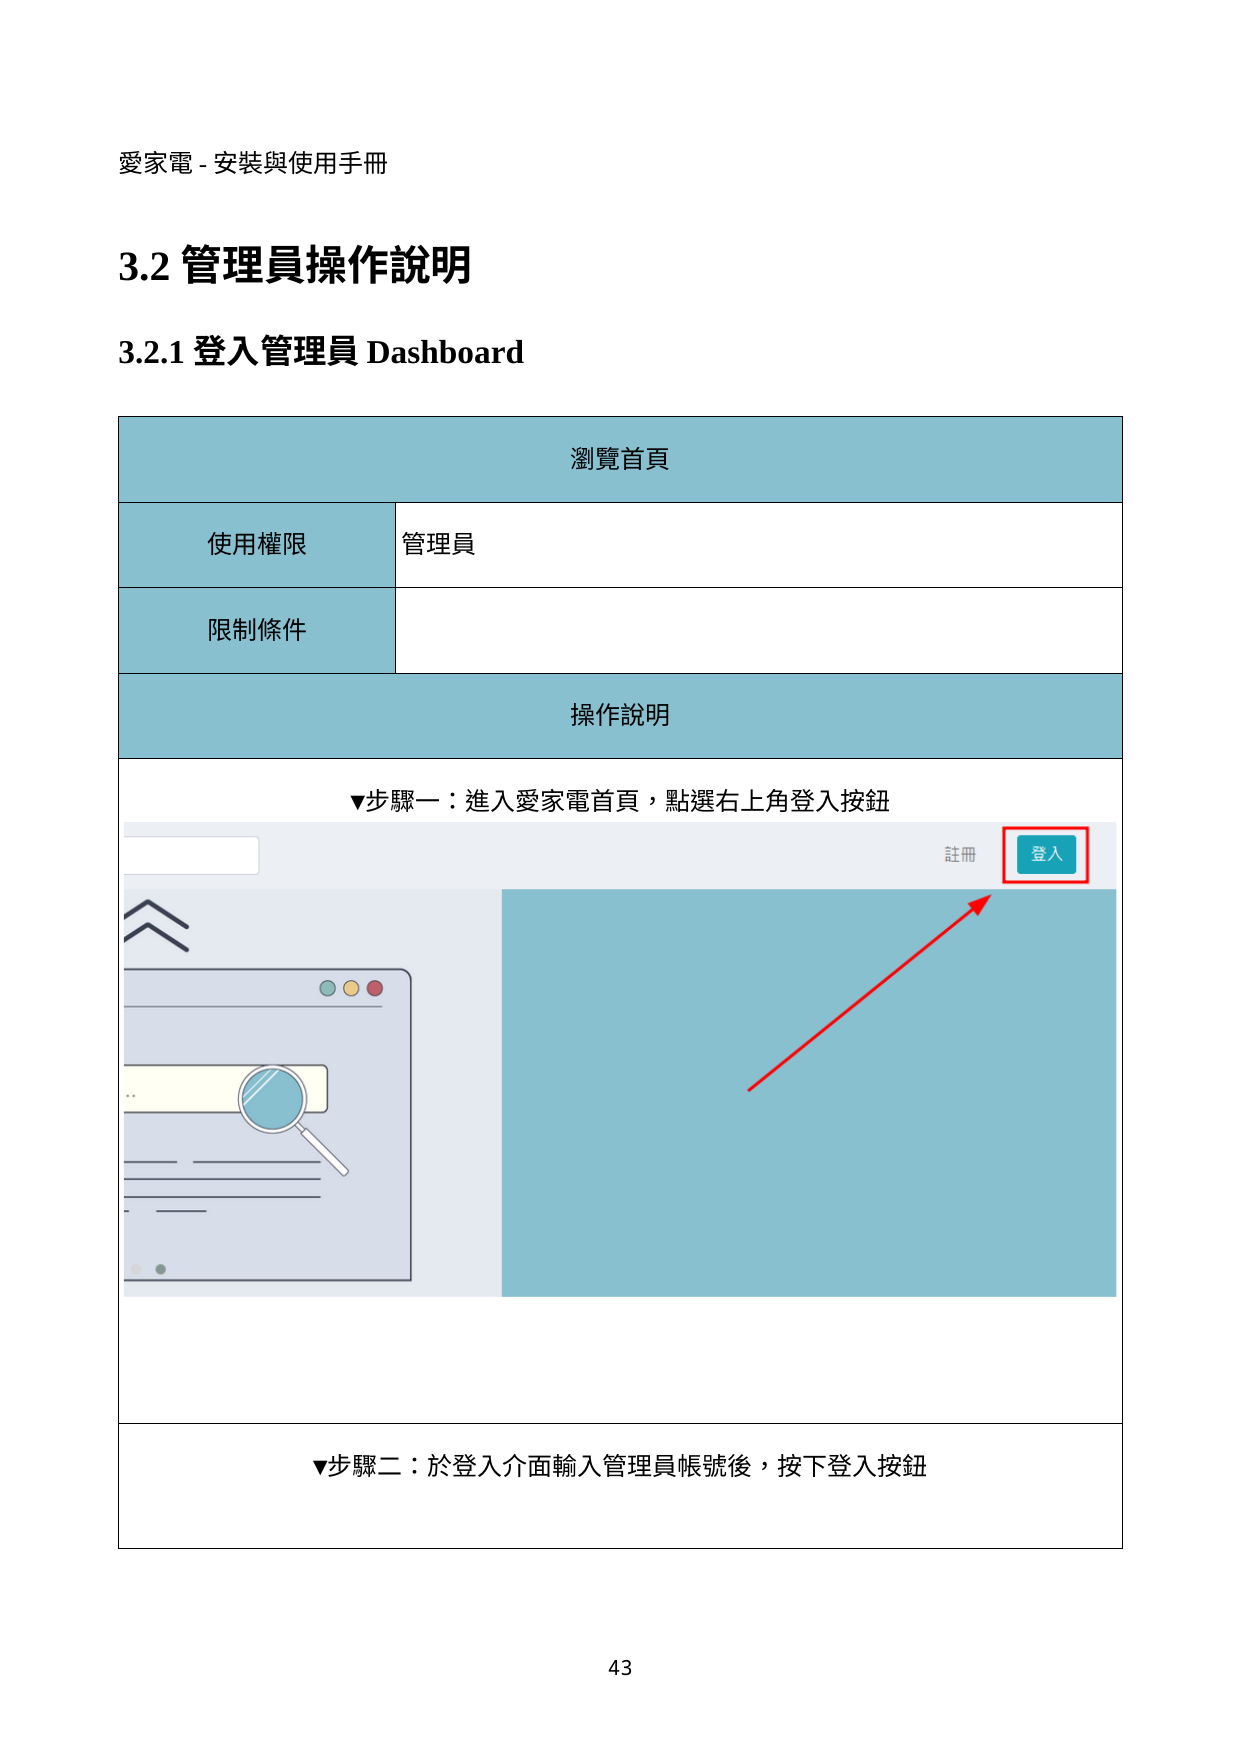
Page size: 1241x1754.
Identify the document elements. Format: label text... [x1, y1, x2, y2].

table_header 瀏覽首頁 [119, 417, 1122, 502]
table_cell 使用權限 [119, 503, 395, 587]
picture [123, 822, 1117, 1358]
subtitle 3.2.1 登入管理員Dashboard [118, 325, 1122, 373]
subtitle 3.2 管理員操作說明 [118, 232, 1122, 293]
table_cell 管理員 [396, 503, 1122, 587]
table_cell [396, 588, 1122, 673]
table_cell 操作說明 [119, 674, 1122, 758]
table_cell ▼步驟一：進入愛家電首頁，點選右上角登入按鈕 [119, 759, 1122, 1423]
table_cell 限制條件 [119, 588, 395, 673]
table_cell ▼步驟二：於登入介面輸入管理員帳號後，按下登入按鈕 [119, 1424, 1122, 1548]
